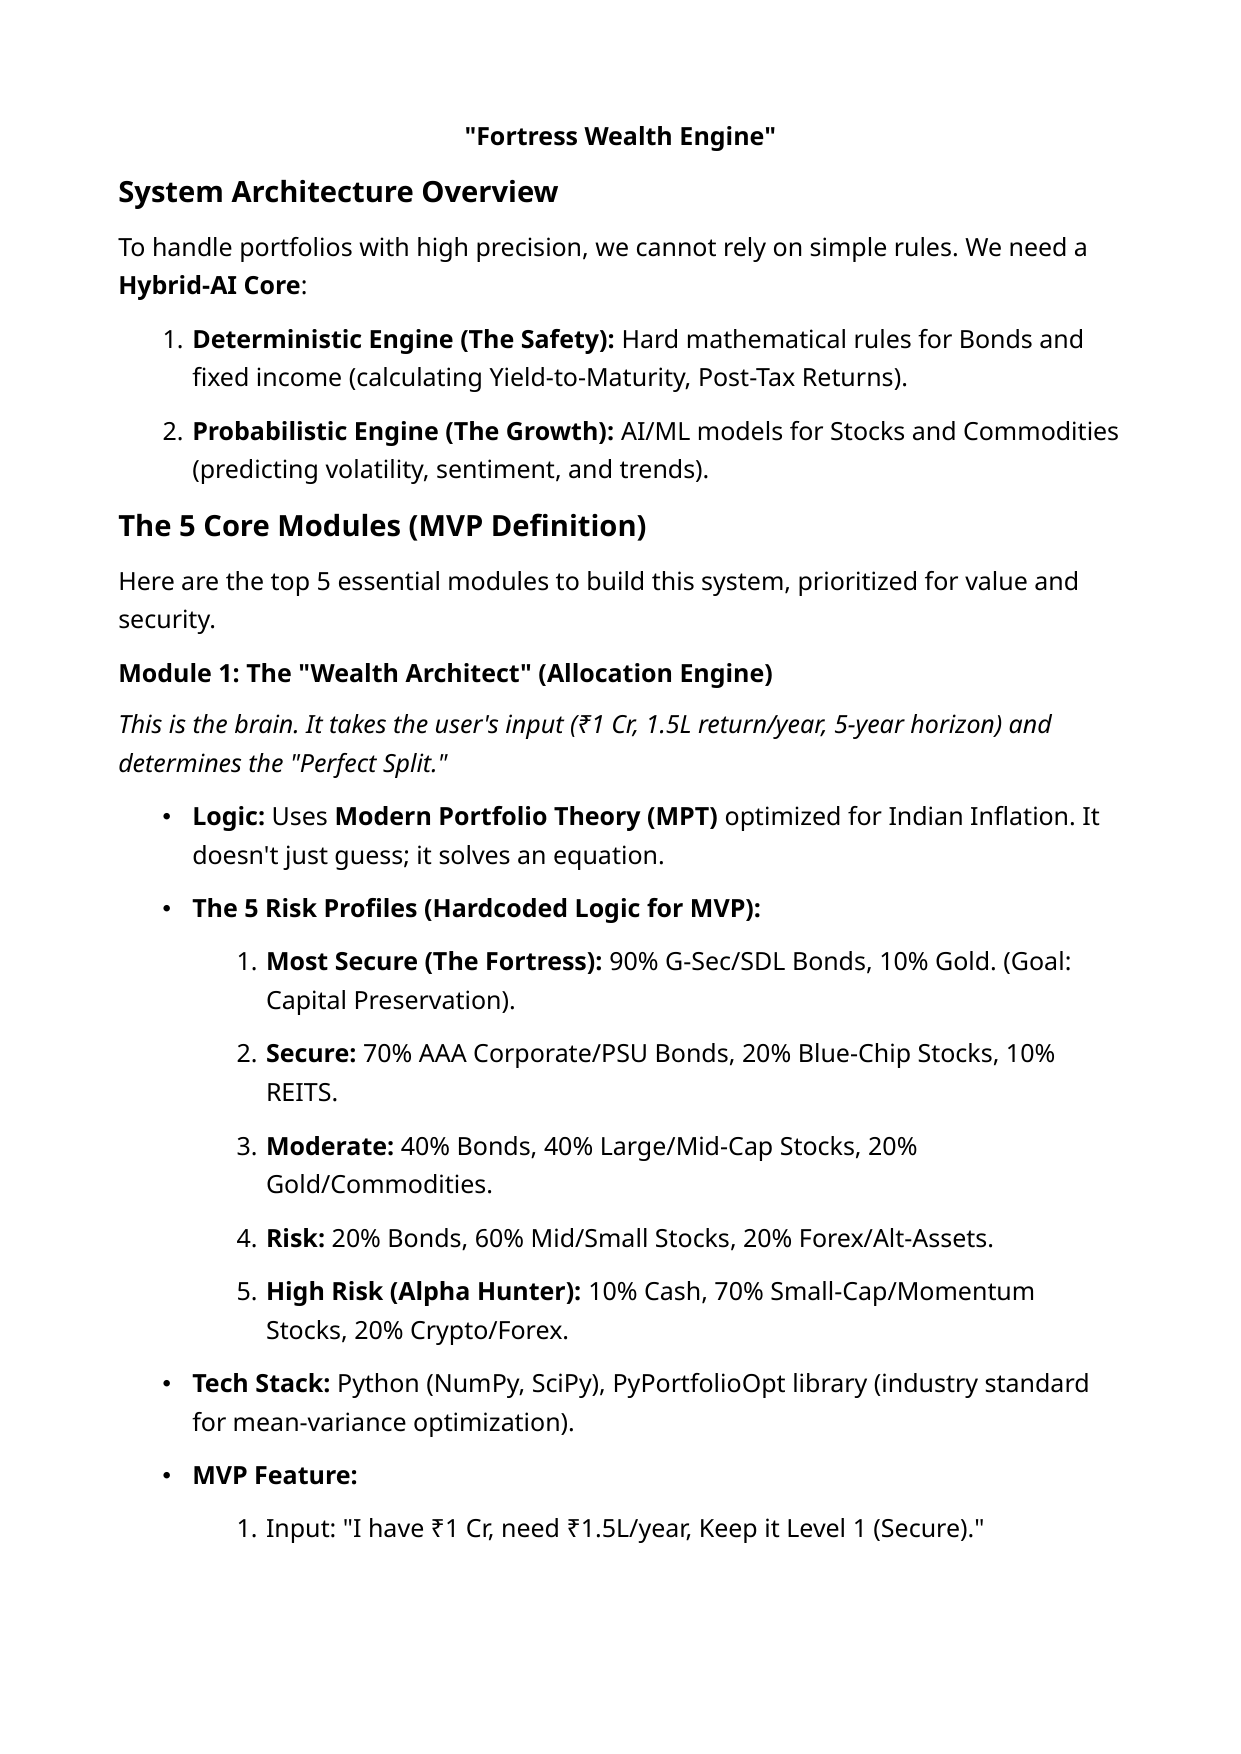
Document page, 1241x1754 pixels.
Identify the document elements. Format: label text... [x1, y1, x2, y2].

list Risk: 20% Bonds, 60% Mid/Small Stocks, 20% Forex/Alt-Assets. [236, 1220, 1122, 1254]
subtitle Module 1: The "Wealth Architect" (Allocation Engine) [118, 655, 1122, 689]
list Logic: Uses Modern Portfolio Theory (MPT) optimized for Indian Inflation. It doesn't just guess; it solves an equation. [162, 798, 1122, 871]
list Probabilistic Engine (The Growth): AI/ML models for Stocks and Commodities (predicting volatility, sentiment, and trends). [162, 413, 1122, 486]
list The 5 Risk Profiles (Hardcoded Logic for MVP): [162, 891, 1122, 925]
list MVP Feature: [162, 1458, 1122, 1492]
text "Fortress Wealth Engine" [118, 118, 1122, 152]
list Input: "I have ₹1 Cr, need ₹1.5L/year, Keep it Level 1 (Secure)." [236, 1511, 1122, 1545]
text Here are the top 5 essential modules to build this system, prioritized for value and security. [118, 563, 1122, 636]
list Deterministic Engine (The Safety): Hard mathematical rules for Bonds and fixed income (calculating Yield-to-Maturity, Post-Tax Returns). [162, 321, 1122, 394]
subtitle System Architecture Overview [118, 171, 1122, 211]
list Secure: 70% AAA Corporate/PSU Bonds, 20% Blue-Chip Stocks, 10% REITS. [236, 1036, 1122, 1109]
list Most Secure (The Fortress): 90% G-Sec/SDL Bonds, 10% Gold. (Goal: Capital Preservation). [236, 944, 1122, 1017]
list High Risk (Alpha Hunter): 10% Cash, 70% Small-Cap/Momentum Stocks, 20% Crypto/Forex. [236, 1273, 1122, 1346]
subtitle The 5 Core Modules (MVP Definition) [118, 505, 1122, 545]
text To handle portfolios with high precision, we cannot rely on simple rules. We need a Hybrid-AI Core: [118, 229, 1122, 302]
list Tech Stack: Python (NumPy, SciPy), PyPortfolioOpt library (industry standard for mean-variance optimization). [162, 1366, 1122, 1438]
text This is the brain. It takes the user's input (₹1 Cr, 1.5L return/year, 5-year horizon) and determines the "Perfect Split." [118, 706, 1122, 779]
list Moderate: 40% Bonds, 40% Large/Mid-Cap Stocks, 20% Gold/Commodities. [236, 1128, 1122, 1201]
